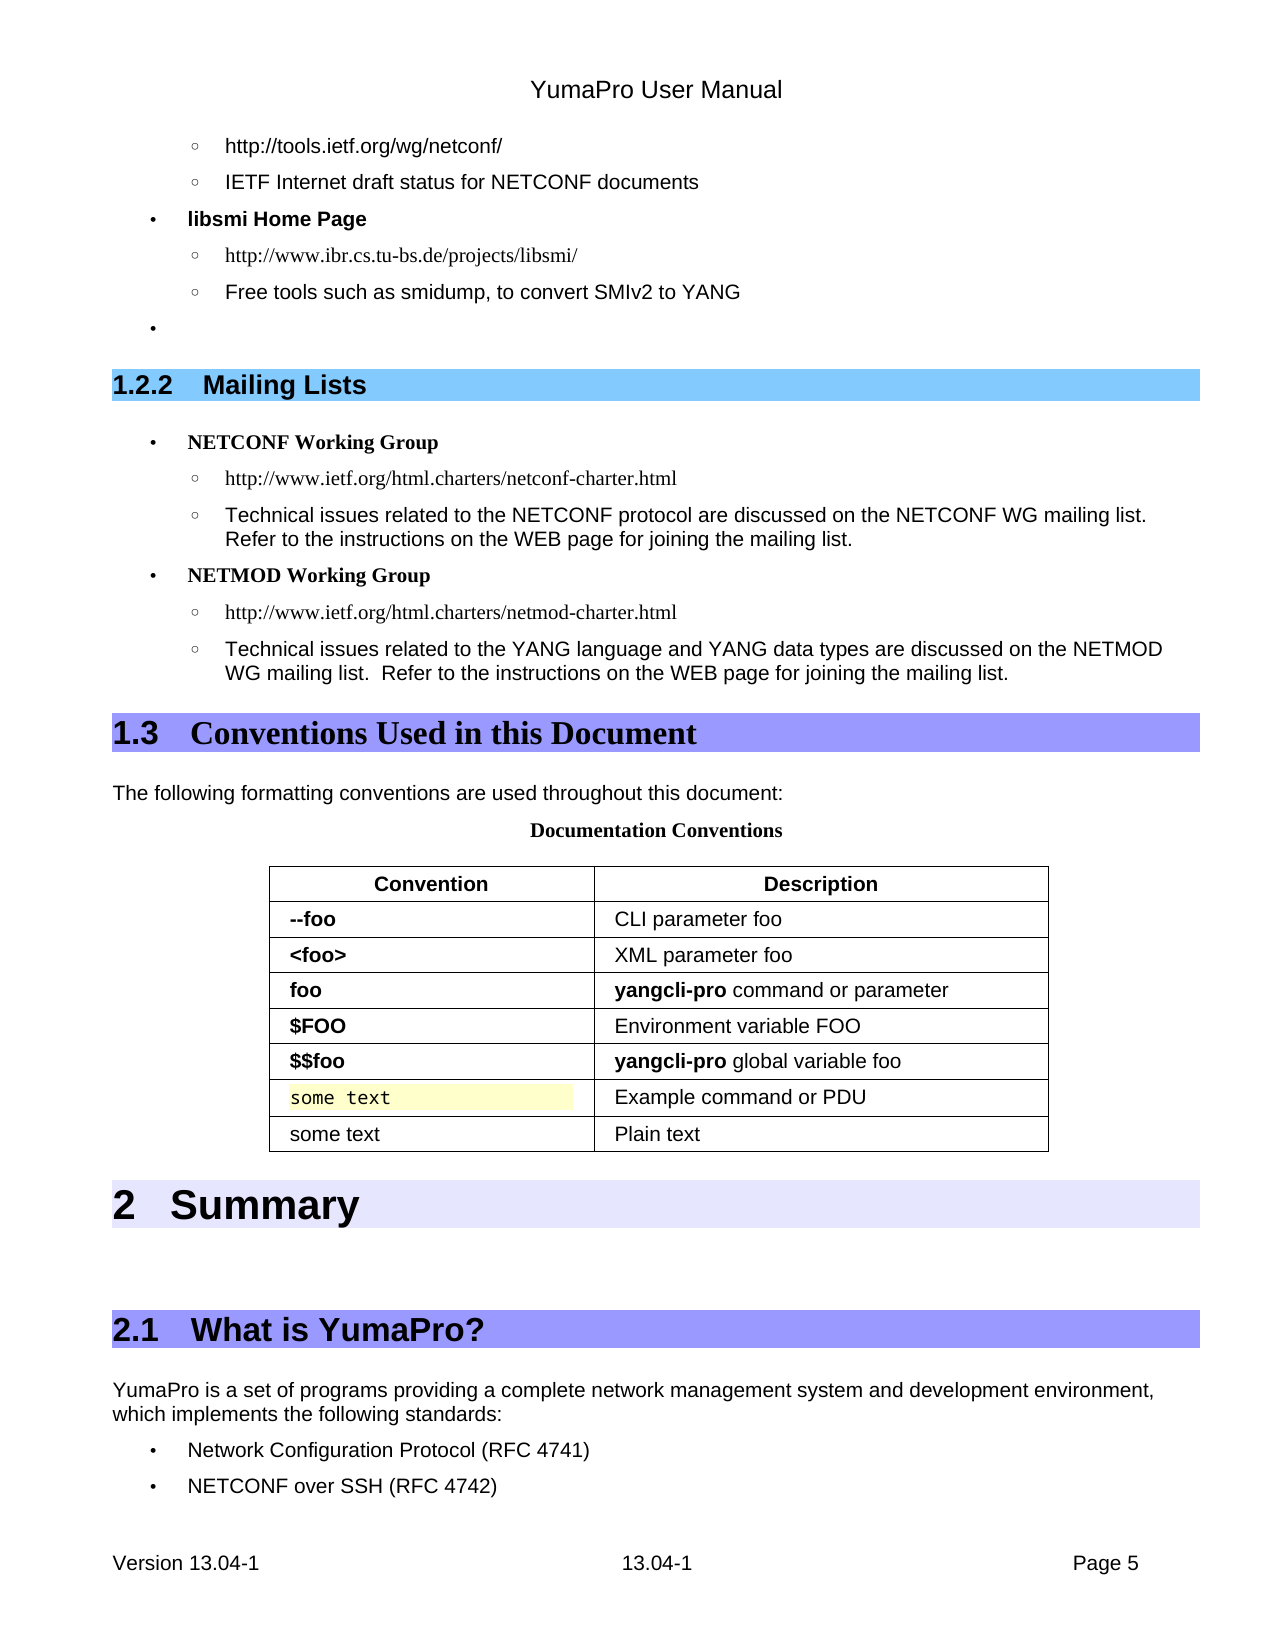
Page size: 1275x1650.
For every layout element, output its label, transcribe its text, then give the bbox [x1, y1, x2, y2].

table_cell Environment variable FOO [595, 1009, 1048, 1043]
list http://www.ietf.org/html.charters/netconf-charter.html [187, 466, 1200, 490]
subtitle Mailing Lists [112, 369, 1200, 401]
table_header Description [595, 867, 1048, 901]
list http://www.ibr.cs.tu-bs.de/projects/libsmi/ [187, 243, 1200, 267]
table_cell some text [270, 1080, 594, 1116]
text YumaPro is a set of programs providing a complete network management system and development environment, which implements the following standards: [112, 1377, 1200, 1425]
table_cell CLI parameter foo [595, 902, 1048, 937]
list Technical issues related to the YANG language and YANG data types are discussed on the NETMOD WG mailing list. Refer to the instructions on the WEB page for joining the mailing list. [187, 636, 1200, 684]
table_cell Example command or PDU [595, 1080, 1048, 1116]
list http://www.ietf.org/html.charters/netmod-charter.html [187, 600, 1200, 624]
table_cell $FOO [270, 1009, 594, 1043]
list libsmi Home Page [150, 207, 1200, 231]
table_cell foo [270, 973, 594, 1008]
subtitle Summary [112, 1180, 1200, 1228]
table_cell yangcli-pro command or parameter [595, 973, 1048, 1008]
table_cell some text [270, 1117, 594, 1151]
list Network Configuration Protocol (RFC 4741) [150, 1438, 1200, 1462]
table_cell $$foo [270, 1044, 594, 1079]
table_cell yangcli-pro global variable foo [595, 1044, 1048, 1079]
list NETCONF Working Group [150, 430, 1200, 454]
list Free tools such as smidump, to convert SMIv2 to YANG [187, 280, 1200, 304]
list NETCONF over SSH (RFC 4742) [150, 1474, 1200, 1498]
list Technical issues related to the NETCONF protocol are discussed on the NETCONF WG mailing list. Refer to the instructions on the WEB page for joining the mailing list. [187, 503, 1200, 551]
subtitle Documentation Conventions [127, 818, 1185, 842]
list IETF Internet draft status for NETCONF documents [187, 170, 1200, 194]
table_cell <foo> [270, 938, 594, 972]
list NETMOD Working Group [150, 563, 1200, 587]
text The following formatting conventions are used throughout this document: [112, 781, 1200, 805]
table_cell Plain text [595, 1117, 1048, 1151]
subtitle Conventions Used in this Document [112, 713, 1200, 752]
list http://tools.ietf.org/wg/netconf/ [187, 134, 1200, 158]
subtitle What is YumaPro? [112, 1310, 1200, 1348]
table_cell XML parameter foo [595, 938, 1048, 972]
table_cell --foo [270, 902, 594, 937]
table_header Convention [270, 867, 594, 901]
